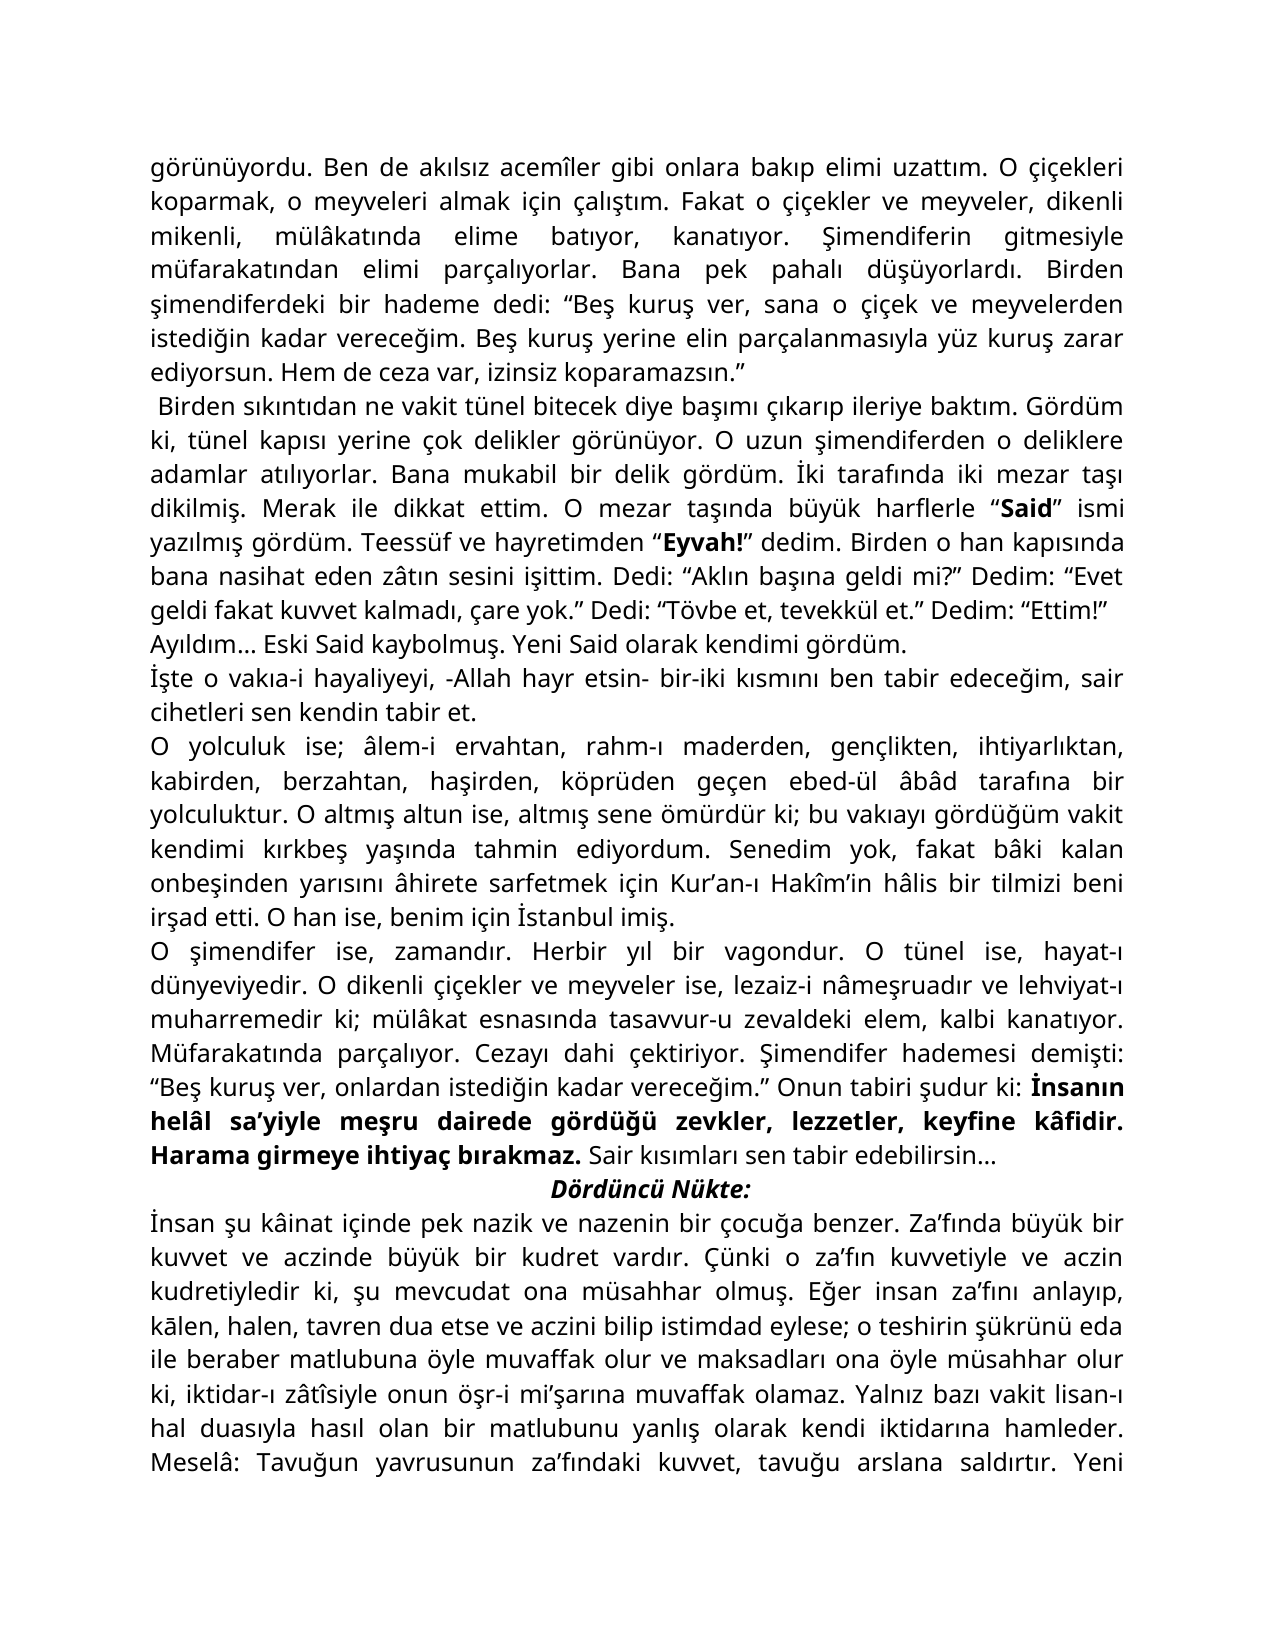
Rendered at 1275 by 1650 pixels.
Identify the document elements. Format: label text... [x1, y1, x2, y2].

text O şimendifer ise, zamandır. Herbir yıl bir vagondur. O tünel ise, hayat-ı dünyeviyedir. O dikenli çiçekler ve meyveler ise, lezaiz-i nâmeşruadır ve lehviyat-ı muharremedir ki; mülâkat esnasında tasavvur-u zevaldeki elem, kalbi kanatıyor. Müfarakatında parçalıyor. Cezayı dahi çektiriyor. Şimendifer hademesi demişti: “Beş kuruş ver, onlardan istediğin kadar vereceğim.” Onun tabiri şudur ki: İnsanın helâl sa’yiyle meşru dairede gördüğü zevkler, lezzetler, keyfine kâfidir. Harama girmeye ihtiyaç bırakmaz. Sair kısımları sen tabir edebilirsin… [150, 933, 1125, 1172]
text O yolculuk ise; âlem-i ervahtan, rahm-ı maderden, gençlikten, ihtiyarlıktan, kabirden, berzahtan, haşirden, köprüden geçen ebed-ül âbâd tarafına bir yolculuktur. O altmış altun ise, altmış sene ömürdür ki; bu vakıayı gördüğüm vakit kendimi kırkbeş yaşında tahmin ediyordum. Senedim yok, fakat bâki kalan onbeşinden yarısını âhirete sarfetmek için Kur’an-ı Hakîm’in hâlis bir tilmizi beni irşad etti. O han ise, benim için İstanbul imiş. [150, 729, 1125, 933]
text görünüyordu. Ben de akılsız acemîler gibi onlara bakıp elimi uzattım. O çiçekleri koparmak, o meyveleri almak için çalıştım. Fakat o çiçekler ve meyveler, dikenli mikenli, mülâkatında elime batıyor, kanatıyor. Şimendiferin gitmesiyle müfarakatından elimi parçalıyorlar. Bana pek pahalı düşüyorlardı. Birden şimendiferdeki bir hademe dedi: “Beş kuruş ver, sana o çiçek ve meyvelerden istediğin kadar vereceğim. Beş kuruş yerine elin parçalanmasıyla yüz kuruş zarar ediyorsun. Hem de ceza var, izinsiz koparamazsın.” [150, 150, 1125, 388]
text İnsan şu kâinat içinde pek nazik ve nazenin bir çocuğa benzer. Za’fında büyük bir kuvvet ve aczinde büyük bir kudret vardır. Çünki o za’fın kuvvetiyle ve aczin kudretiyledir ki, şu mevcudat ona müsahhar olmuş. Eğer insan za’fını anlayıp, kālen, halen, tavren dua etse ve aczini bilip istimdad eylese; o teshirin şükrünü eda ile beraber matlubuna öyle muvaffak olur ve maksadları ona öyle müsahhar olur ki, iktidar-ı zâtîsiyle onun öşr-i mi’şarına muvaffak olamaz. Yalnız bazı vakit lisan-ı hal duasıyla hasıl olan bir matlubunu yanlış olarak kendi iktidarına hamleder. Meselâ: Tavuğun yavrusunun za’fındaki kuvvet, tavuğu arslana saldırtır. Yeni [150, 1206, 1125, 1478]
subtitle Dördüncü Nükte: [150, 1172, 1125, 1206]
text İşte o vakıa-i hayaliyeyi, -Allah hayr etsin- bir-iki kısmını ben tabir edeceğim, sair cihetleri sen kendin tabir et. [150, 661, 1125, 729]
text Ayıldım… Eski Said kaybolmuş. Yeni Said olarak kendimi gördüm. [150, 627, 1125, 661]
text Birden sıkıntıdan ne vakit tünel bitecek diye başımı çıkarıp ileriye baktım. Gördüm ki, tünel kapısı yerine çok delikler görünüyor. O uzun şimendiferden o deliklere adamlar atılıyorlar. Bana mukabil bir delik gördüm. İki tarafında iki mezar taşı dikilmiş. Merak ile dikkat ettim. O mezar taşında büyük harflerle “Said” ismi yazılmış gördüm. Teessüf ve hayretimden “Eyvah!” dedim. Birden o han kapısında bana nasihat eden zâtın sesini işittim. Dedi: “Aklın başına geldi mi?” Dedim: “Evet geldi fakat kuvvet kalmadı, çare yok.” Dedi: “Tövbe et, tevekkül et.” Dedim: “Ettim!” [150, 388, 1125, 627]
